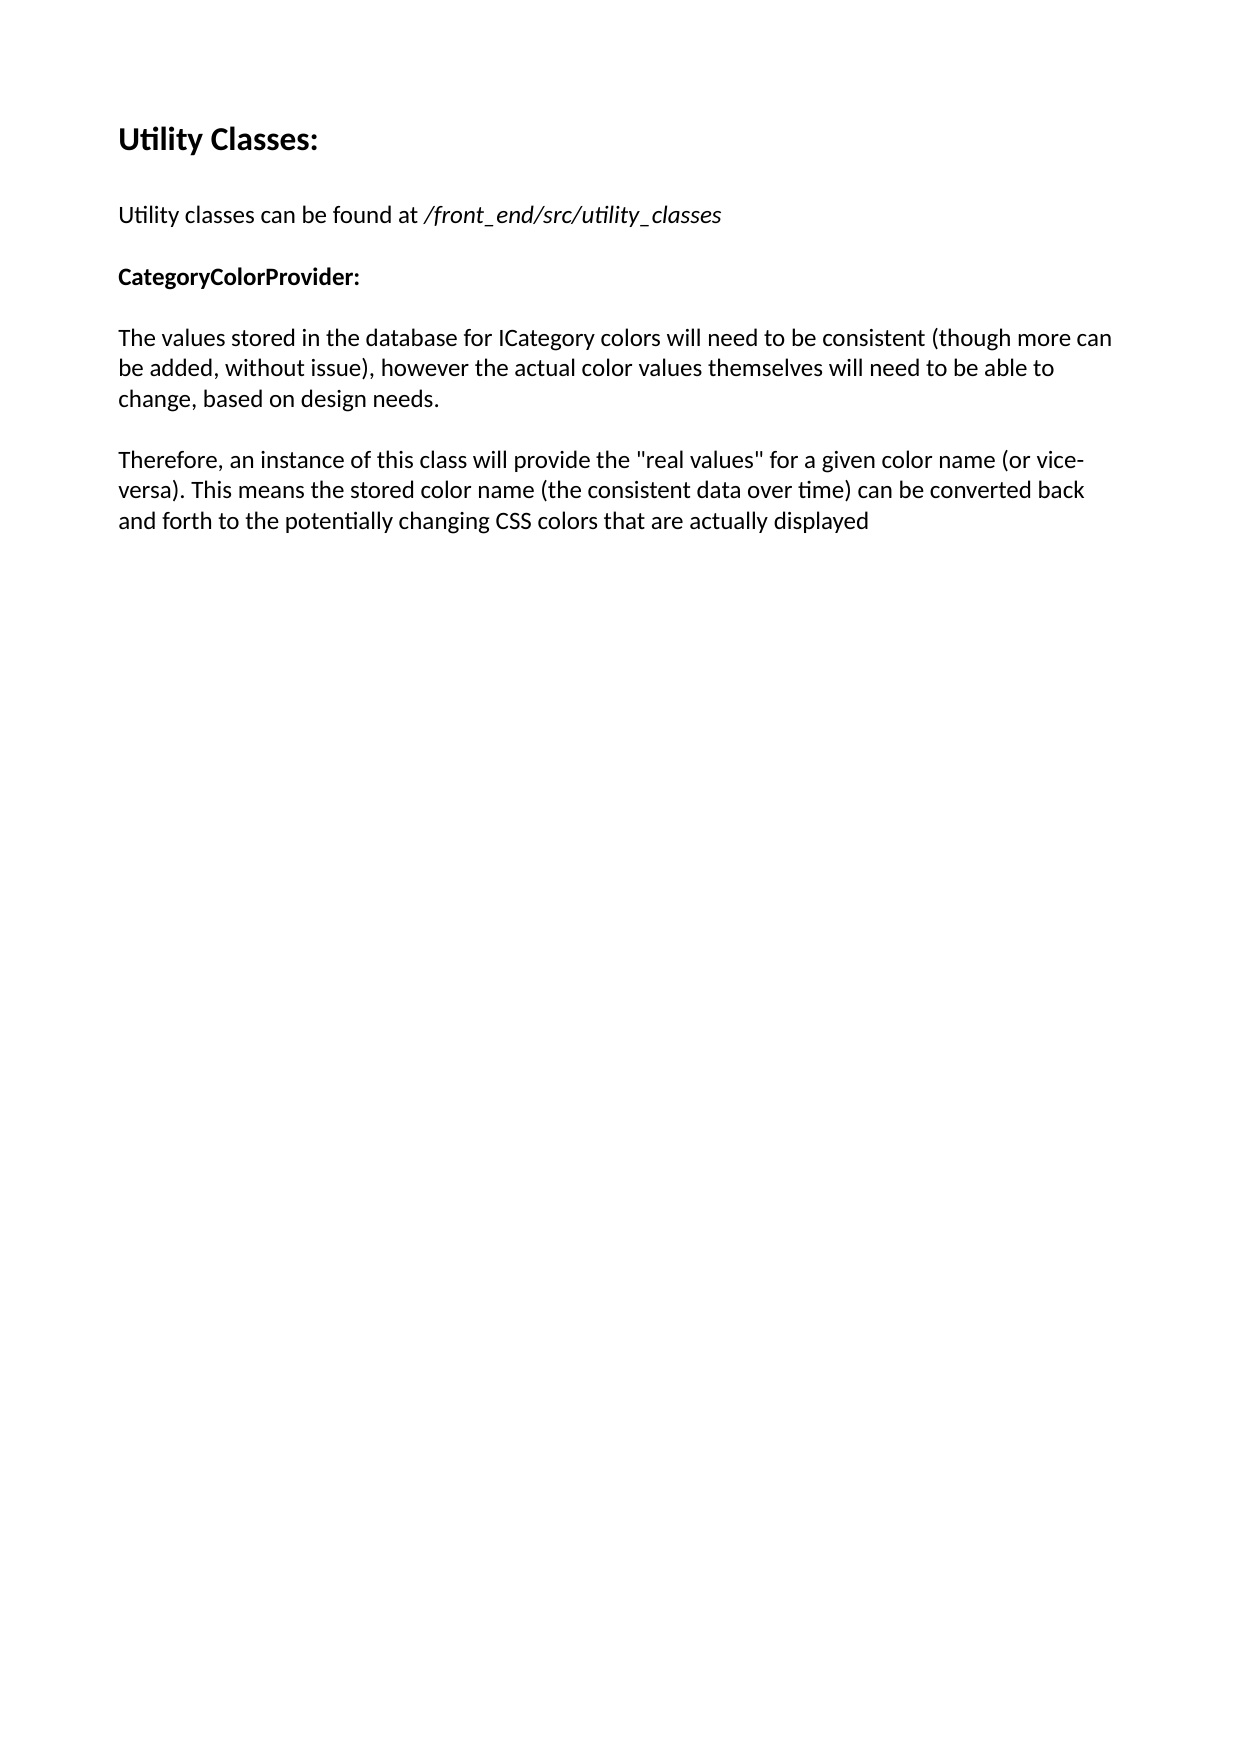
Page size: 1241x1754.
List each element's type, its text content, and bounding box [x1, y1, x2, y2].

text Utility Classes: [118, 118, 1122, 159]
text Therefore, an instance of this class will provide the "real values" for a given color name (or vice-versa). This means the stored color name (the consistent data over time) can be converted back and forth to the potentially changing CSS colors that are actually displayed [118, 444, 1122, 535]
text CategoryColorProvider: [118, 261, 1122, 291]
text Utility classes can be found at /front_end/src/utility_classes [118, 199, 1122, 230]
text The values stored in the database for ICategory colors will need to be consistent (though more can be added, without issue), however the actual color values themselves will need to be able to change, based on design needs. [118, 322, 1122, 413]
